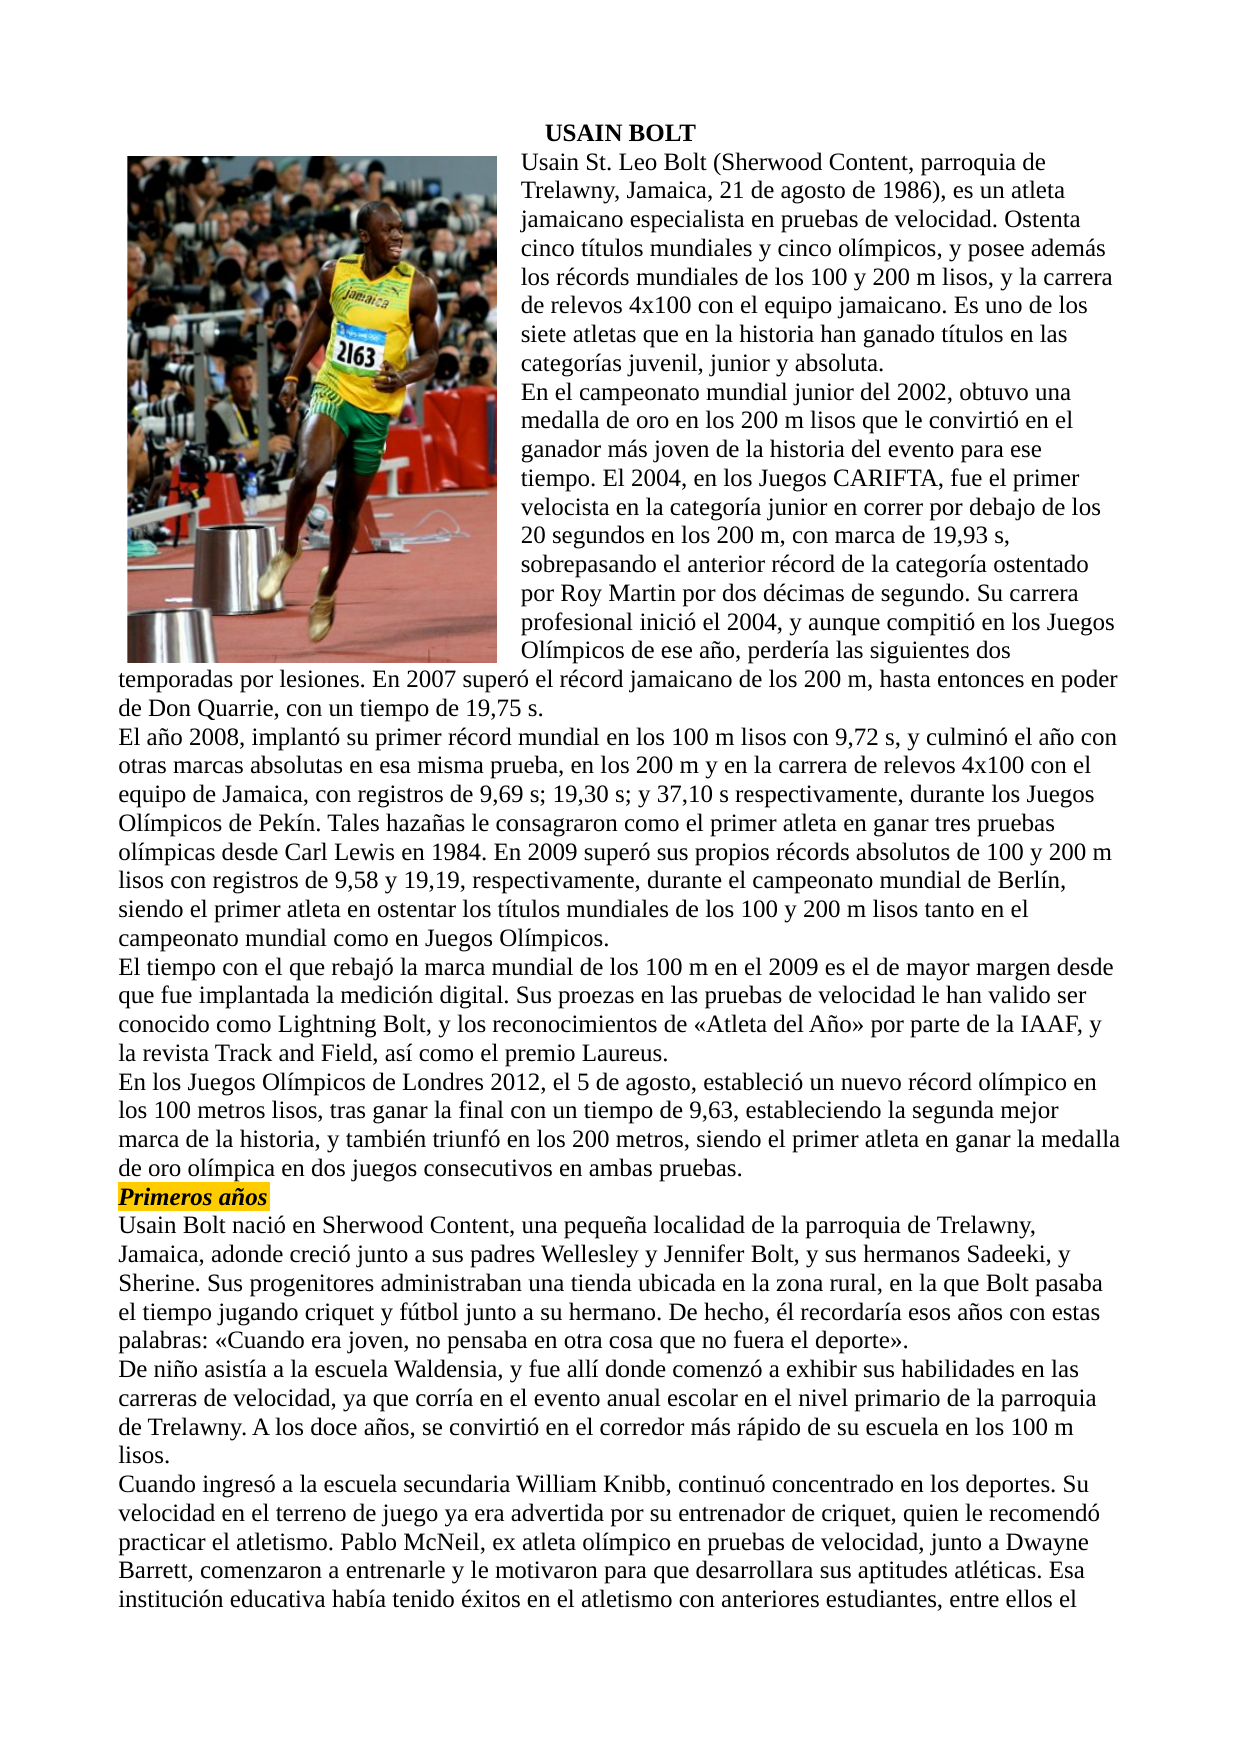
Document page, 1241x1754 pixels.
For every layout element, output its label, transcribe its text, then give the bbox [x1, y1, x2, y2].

text Usain Bolt nació en Sherwood Content, una pequeña localidad de la parroquia de Trelawny, Jamaica, adonde creció junto a sus padres Wellesley y Jennifer Bolt, y sus hermanos Sadeeki, y Sherine. Sus progenitores administraban una tienda ubicada en la zona rural, en la que Bolt pasaba el tiempo jugando criquet y fútbol junto a su hermano. De hecho, él recordaría esos años con estas palabras: «Cuando era joven, no pensaba en otra cosa que no fuera el deporte». [118, 1211, 1122, 1354]
text El tiempo con el que rebajó la marca mundial de los 100 m en el 2009 es el de mayor margen desde que fue implantada la medición digital. Sus proezas en las pruebas de velocidad le han valido ser conocido como Lightning Bolt, y los reconocimientos de «Atleta del Año» por parte de la IAAF, y la revista Track and Field, así como el premio Laureus. [118, 952, 1122, 1067]
text USAIN BOLT [118, 118, 1122, 147]
text En el campeonato mundial junior del 2002, obtuvo una medalla de oro en los 200 m lisos que le convirtió en el ganador más joven de la historia del evento para ese tiempo. El 2004, en los Juegos CARIFTA, fue el primer velocista en la categoría junior en correr por debajo de los 20 segundos en los 200 m, con marca de 19,93 s, sobrepasando el anterior récord de la categoría ostentado por Roy Martin por dos décimas de segundo. Su carrera profesional inició el 2004, y aunque compitió en los Juegos Olímpicos de ese año, perdería las siguientes dos temporadas por lesiones. En 2007 superó el récord jamaicano de los 200 m, hasta entonces en poder de Don Quarrie, con un tiempo de 19,75 s. [118, 377, 1122, 722]
picture [127, 156, 497, 663]
text De niño asistía a la escuela Waldensia, y fue allí donde comenzó a exhibir sus habilidades en las carreras de velocidad, ya que corría en el evento anual escolar en el nivel primario de la parroquia de Trelawny. A los doce años, se convirtió en el corredor más rápido de su escuela en los 100 m lisos. [118, 1354, 1122, 1469]
text Primeros años [118, 1182, 1122, 1211]
text Usain St. Leo Bolt (Sherwood Content, parroquia de Trelawny, Jamaica, 21 de agosto de 1986), es un atleta jamaicano especialista en pruebas de velocidad. Ostenta cinco títulos mundiales y cinco olímpicos, y posee además los récords mundiales de los 100 y 200 m lisos, y la carrera de relevos 4x100 con el equipo jamaicano. Es uno de los siete atletas que en la historia han ganado títulos en las categorías juvenil, junior y absoluta. [118, 147, 1122, 377]
text Cuando ingresó a la escuela secundaria William Knibb, continuó concentrado en los deportes. Su velocidad en el terreno de juego ya era advertida por su entrenador de criquet, quien le recomendó practicar el atletismo. Pablo McNeil, ex atleta olímpico en pruebas de velocidad, junto a Dwayne Barrett, comenzaron a entrenarle y le motivaron para que desarrollara sus aptitudes atléticas. Esa institución educativa había tenido éxitos en el atletismo con anteriores estudiantes, entre ellos el [118, 1469, 1122, 1613]
text El año 2008, implantó su primer récord mundial en los 100 m lisos con 9,72 s, y culminó el año con otras marcas absolutas en esa misma prueba, en los 200 m y en la carrera de relevos 4x100 con el equipo de Jamaica, con registros de 9,69 s; 19,30 s; y 37,10 s respectivamente, durante los Juegos Olímpicos de Pekín. Tales hazañas le consagraron como el primer atleta en ganar tres pruebas olímpicas desde Carl Lewis en 1984. En 2009 superó sus propios récords absolutos de 100 y 200 m lisos con registros de 9,58 y 19,19, respectivamente, durante el campeonato mundial de Berlín, siendo el primer atleta en ostentar los títulos mundiales de los 100 y 200 m lisos tanto en el campeonato mundial como en Juegos Olímpicos. [118, 722, 1122, 952]
text En los Juegos Olímpicos de Londres 2012, el 5 de agosto, estableció un nuevo récord olímpico en los 100 metros lisos, tras ganar la final con un tiempo de 9,63, estableciendo la segunda mejor marca de la historia, y también triunfó en los 200 metros, siendo el primer atleta en ganar la medalla de oro olímpica en dos juegos consecutivos en ambas pruebas. [118, 1067, 1122, 1182]
